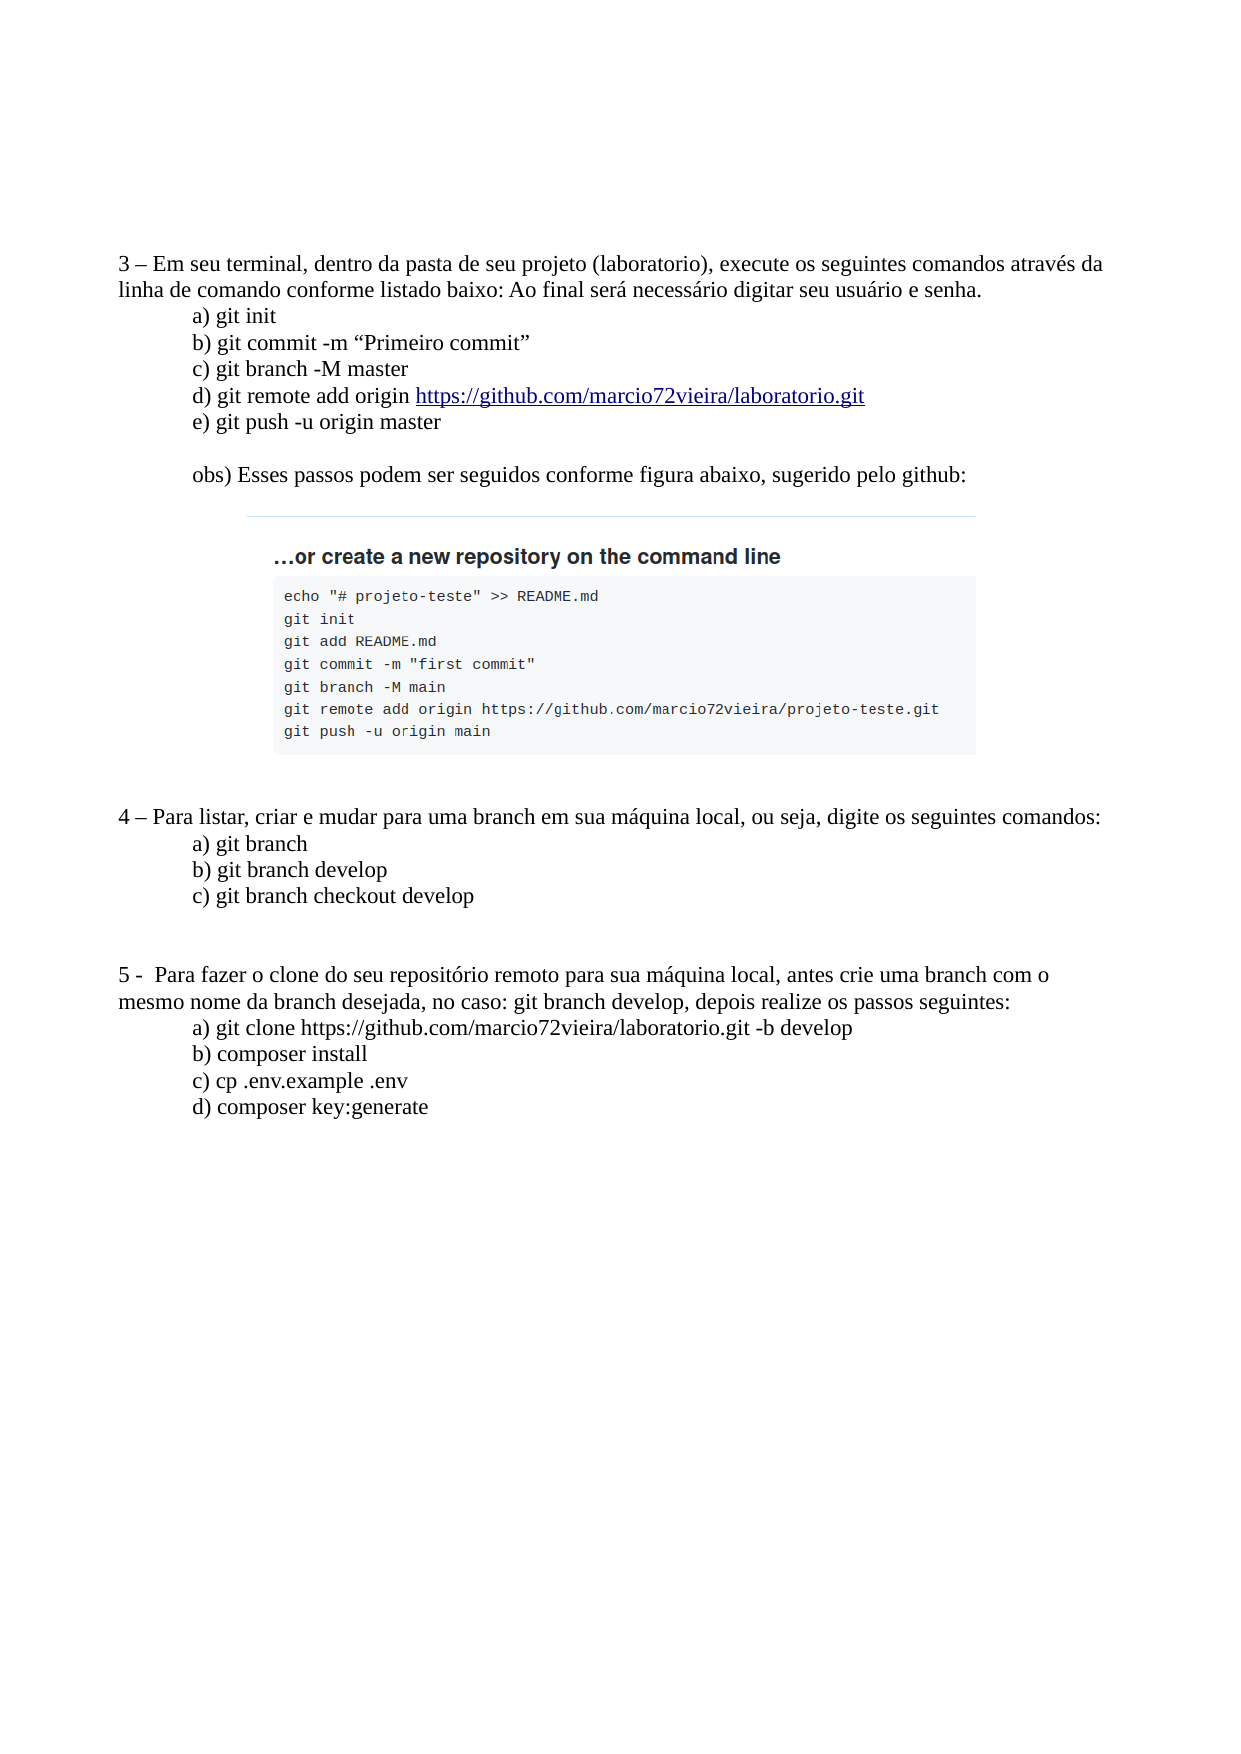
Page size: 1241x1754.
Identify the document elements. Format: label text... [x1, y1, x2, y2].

text c) cp .env.example .env [118, 1067, 1122, 1093]
text b) composer install [118, 1041, 1122, 1067]
text a) git clone https://github.com/marcio72vieira/laboratorio.git -b develop [118, 1014, 1122, 1041]
text c) git branch -M master [118, 355, 1122, 382]
text d) git remote add origin https://github.com/marcio72vieira/laboratorio.git [118, 382, 1122, 408]
text c) git branch checkout develop [118, 882, 1122, 909]
text a) git branch [118, 830, 1122, 856]
text d) composer key:generate [118, 1093, 1122, 1119]
text obs) Esses passos podem ser seguidos conforme figura abaixo, sugerido pelo github: [118, 461, 1122, 487]
text e) git push -u origin master [118, 408, 1122, 434]
picture [247, 516, 976, 758]
text b) git branch develop [118, 856, 1122, 882]
text b) git commit -m “Primeiro commit” [118, 329, 1122, 355]
text 3 – Em seu terminal, dentro da pasta de seu projeto (laboratorio), execute os seguintes comandos através da linha de comando conforme listado baixo: Ao final será necessário digitar seu usuário e senha. [118, 250, 1122, 303]
text 4 – Para listar, criar e mudar para uma branch em sua máquina local, ou seja, digite os seguintes comandos: [118, 803, 1122, 830]
text 5 - Para fazer o clone do seu repositório remoto para sua máquina local, antes crie uma branch com o mesmo nome da branch desejada, no caso: git branch develop, depois realize os passos seguintes: [118, 961, 1122, 1014]
text a) git init [118, 303, 1122, 329]
